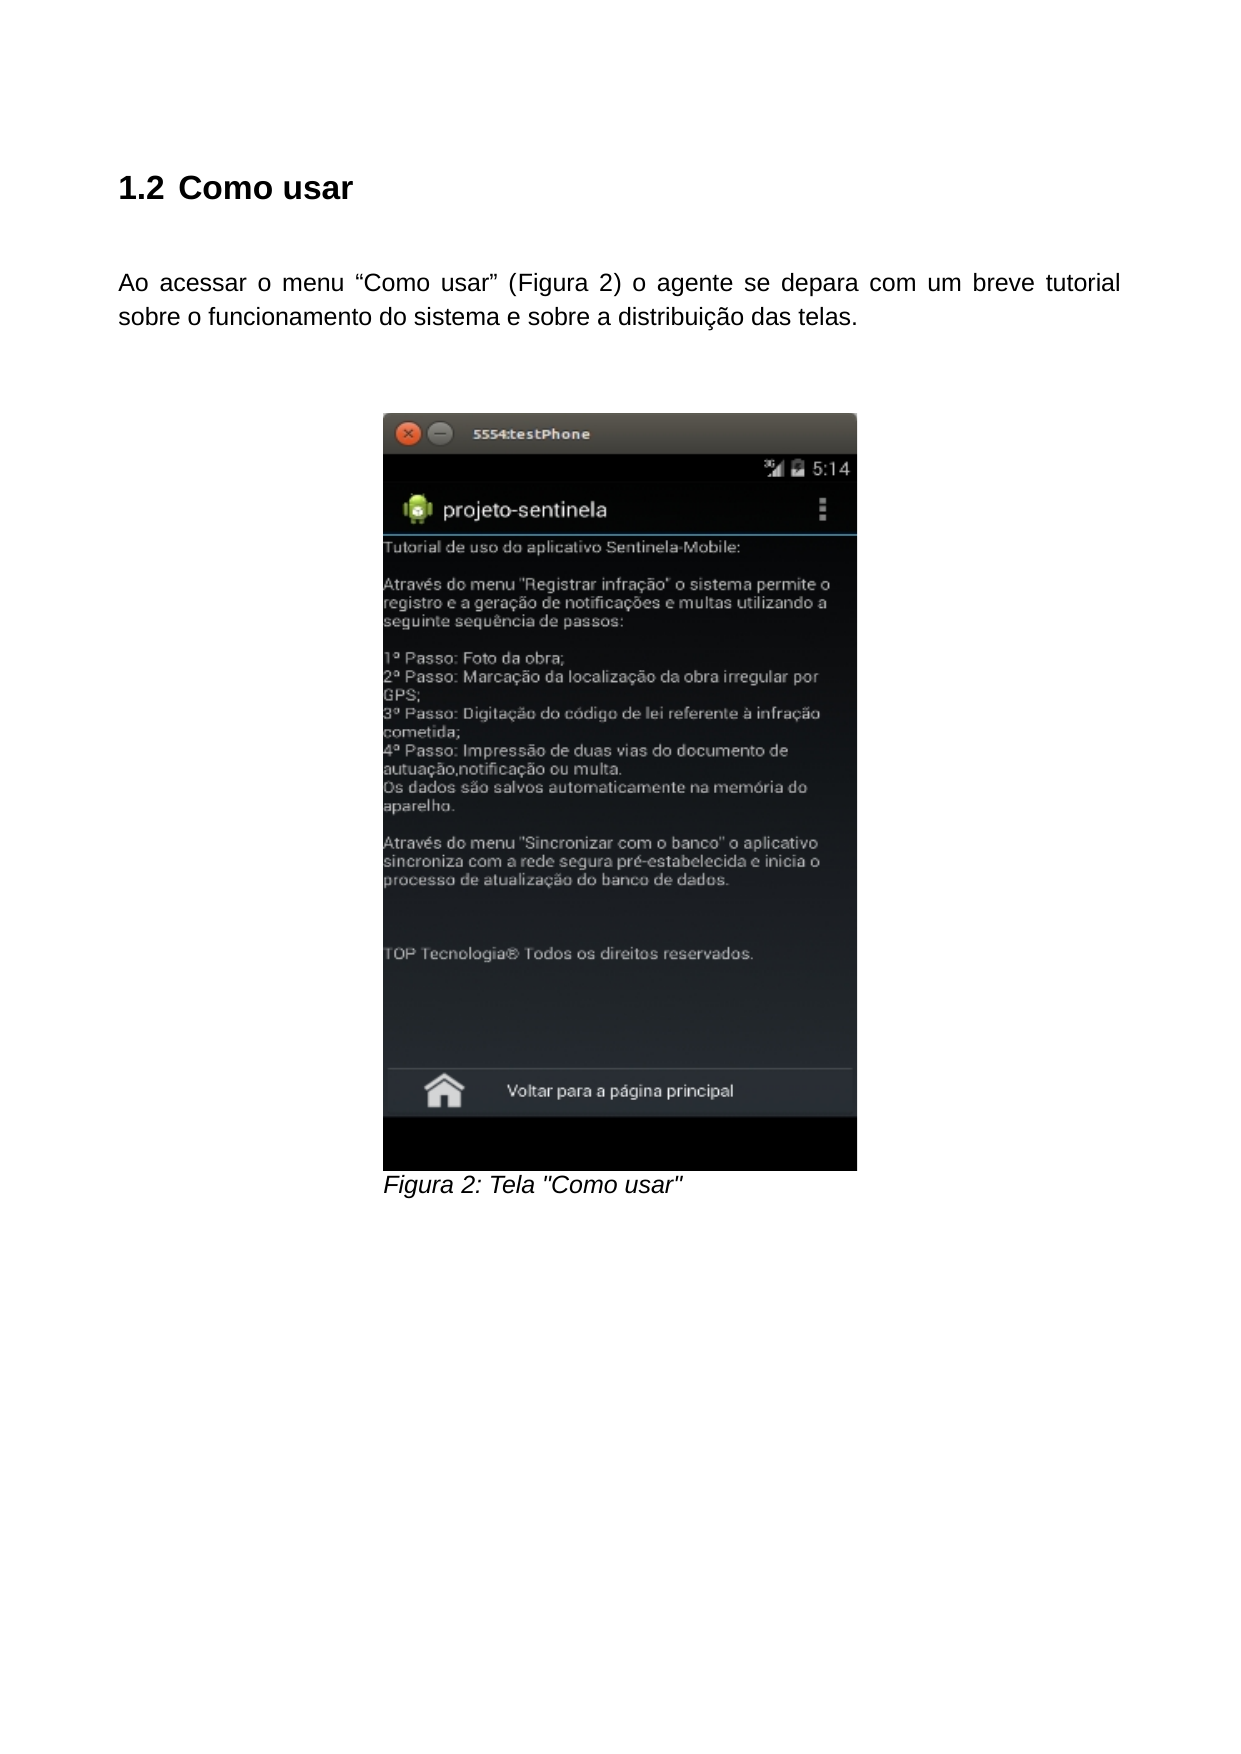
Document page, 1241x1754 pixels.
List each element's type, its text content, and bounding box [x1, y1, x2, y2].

picture [383, 413, 858, 1171]
subtitle Como usar [118, 168, 1122, 206]
text Ao acessar o menu “Como usar” (Figura 2) o agente se depara com um breve tutorial sobre o funcionamento do sistema e sobre a distribuição das telas. [118, 268, 1122, 331]
text Figura 2: Tela "Como usar" [383, 1171, 857, 1199]
